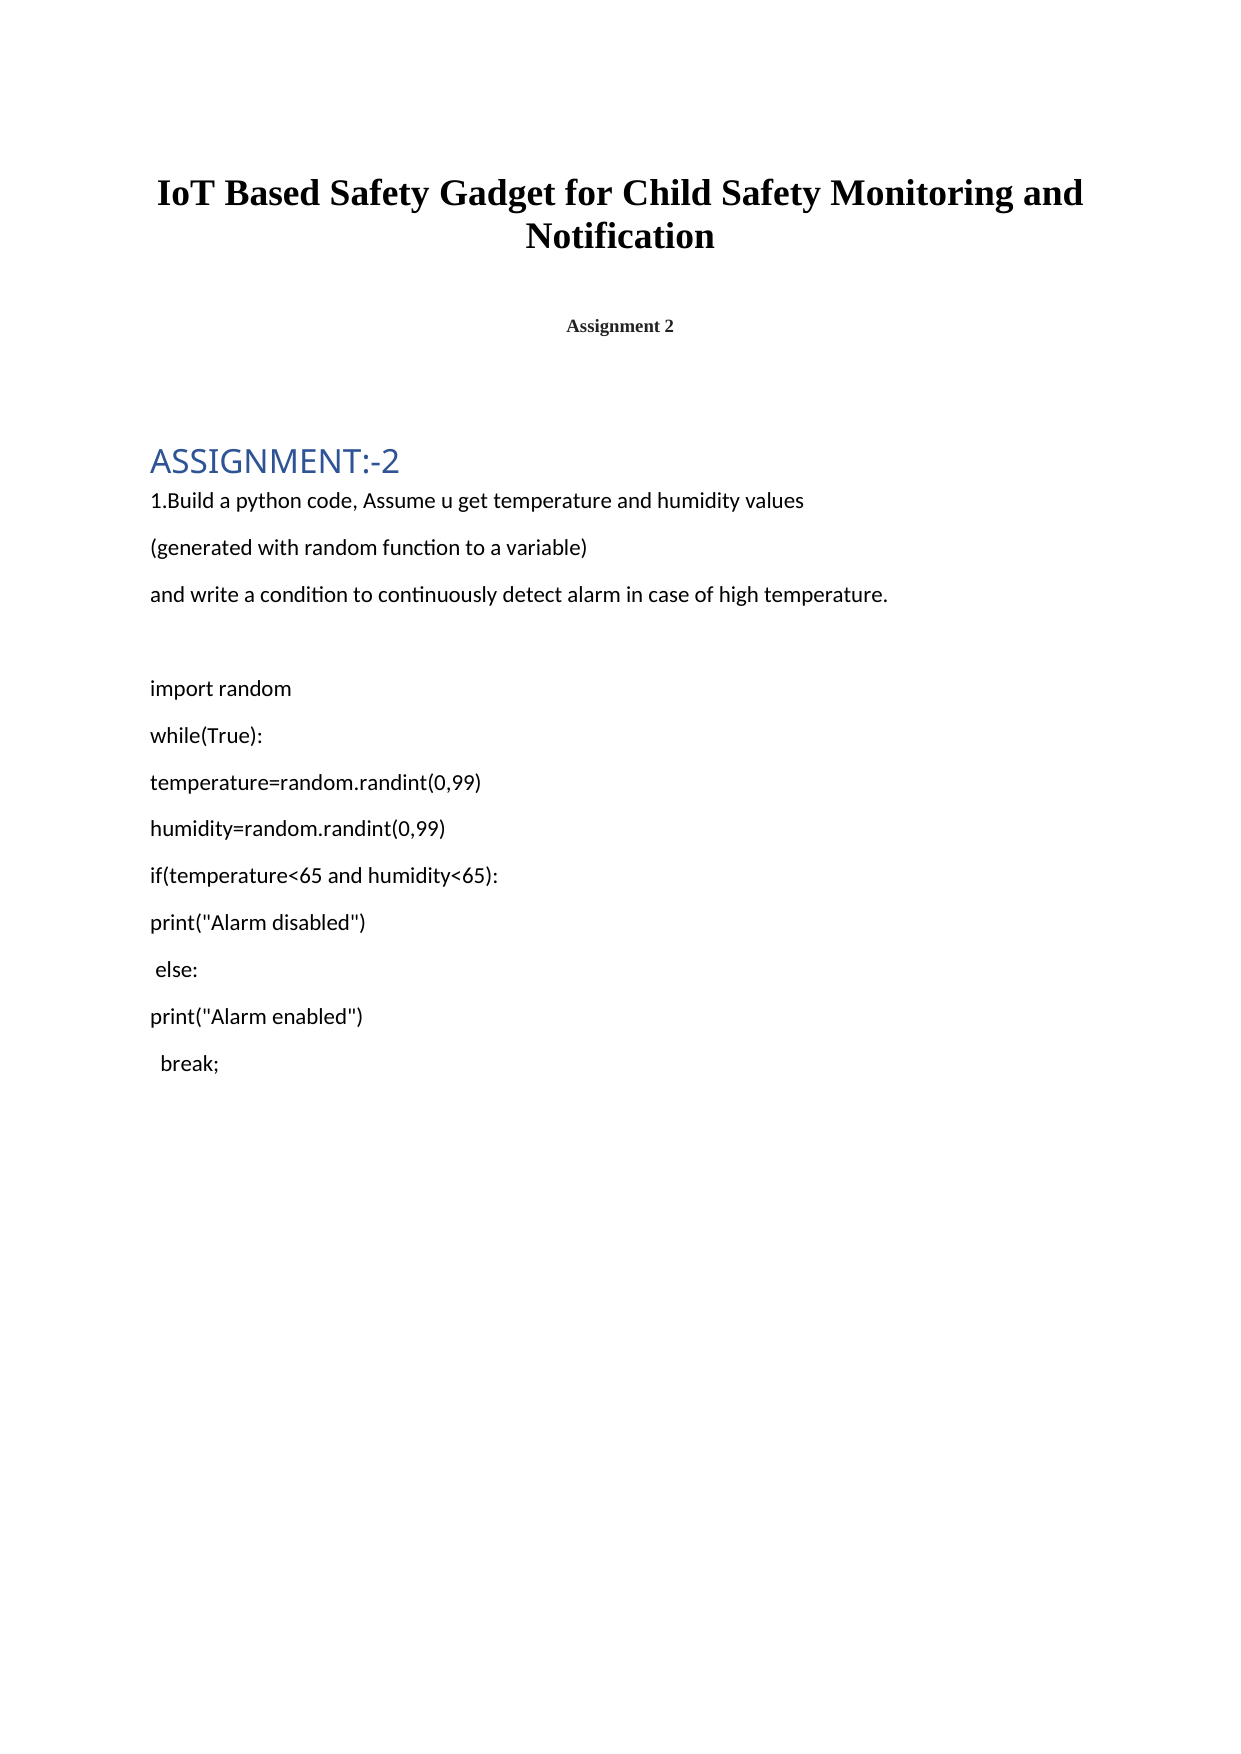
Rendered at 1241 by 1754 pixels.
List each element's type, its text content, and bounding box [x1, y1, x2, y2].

text if(temperature<65 and humidity<65): [150, 861, 1090, 889]
text while(True): [150, 721, 1090, 749]
text print("Alarm enabled") [150, 1002, 1090, 1030]
text break; [150, 1049, 1090, 1077]
text temperature=random.randint(0,99) [150, 768, 1090, 796]
text 1.Build a python code, Assume u get temperature and humidity values [150, 486, 1090, 514]
text print("Alarm disabled") [150, 908, 1090, 936]
text Assignment 2 [150, 315, 1090, 337]
text and write a condition to continuously detect alarm in case of high temperature. [150, 580, 1090, 608]
text import random [150, 674, 1090, 702]
subtitle ASSIGNMENT:-2 [150, 437, 1090, 483]
text (generated with random function to a variable) [150, 533, 1090, 561]
text humidity=random.randint(0,99) [150, 814, 1090, 843]
subtitle IoT Based Safety Gadget for Child Safety Monitoring and Notification [150, 171, 1090, 257]
text else: [150, 955, 1090, 983]
